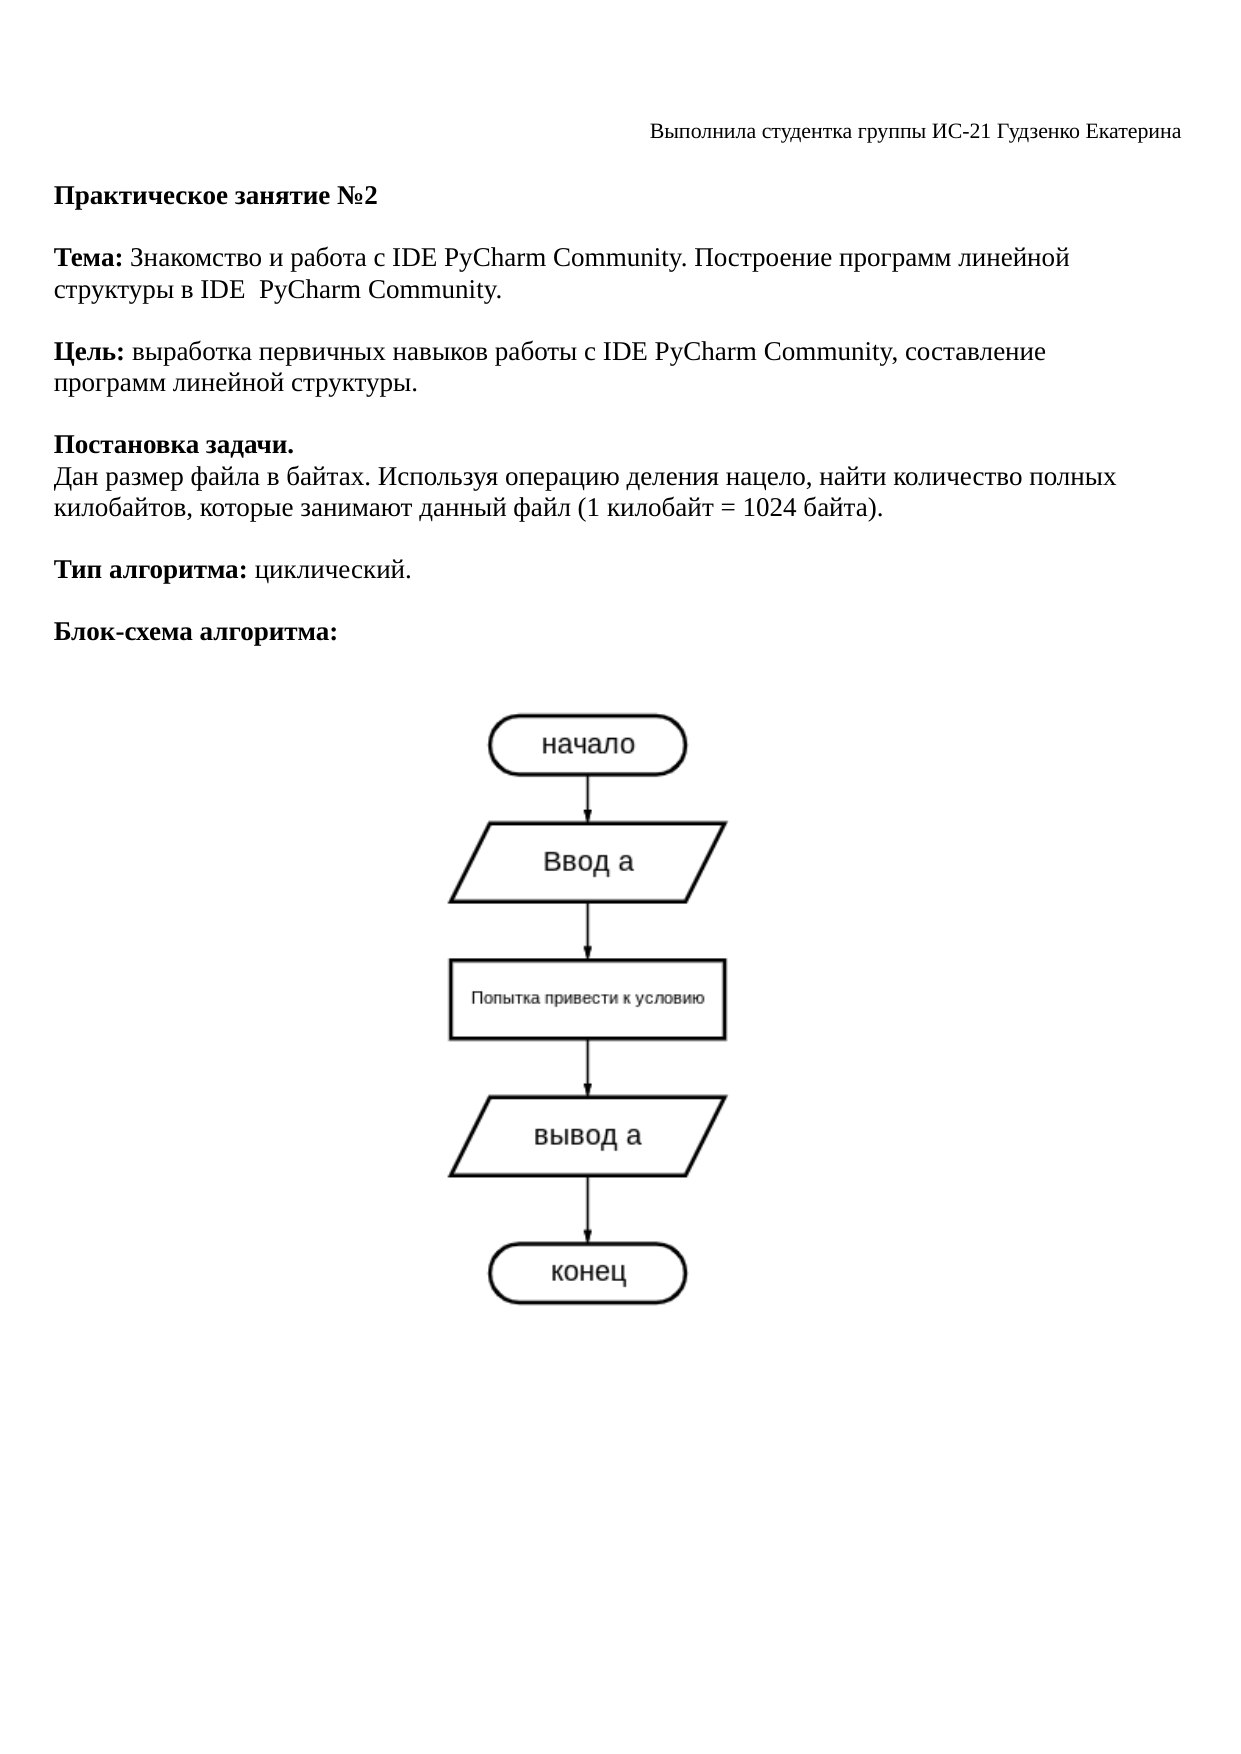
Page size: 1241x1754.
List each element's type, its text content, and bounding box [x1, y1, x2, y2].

text Блок-схема алгоритма: [53, 615, 1122, 646]
text Тема: Знакомство и работа с IDE PyCharm Community. Построение программ линейной структуры в IDE PyCharm Community. [53, 242, 1122, 304]
text Дан размер файла в байтах. Используя операцию деления нацело, найти количество полных килобайтов, которые занимают данный файл (1 килобайт = 1024 байта). [53, 459, 1122, 522]
picture [412, 677, 764, 1342]
text Тип алгоритма: циклический. [53, 553, 1122, 584]
text Цель: выработка первичных навыков работы с IDE PyCharm Community, составление программ линейной структуры. [53, 335, 1122, 397]
text Выполнила студентка группы ИС-21 Гудзенко Екатерина [53, 118, 1182, 143]
text Практическое занятие №2 [53, 179, 1122, 210]
text Постановка задачи. [53, 428, 1122, 459]
